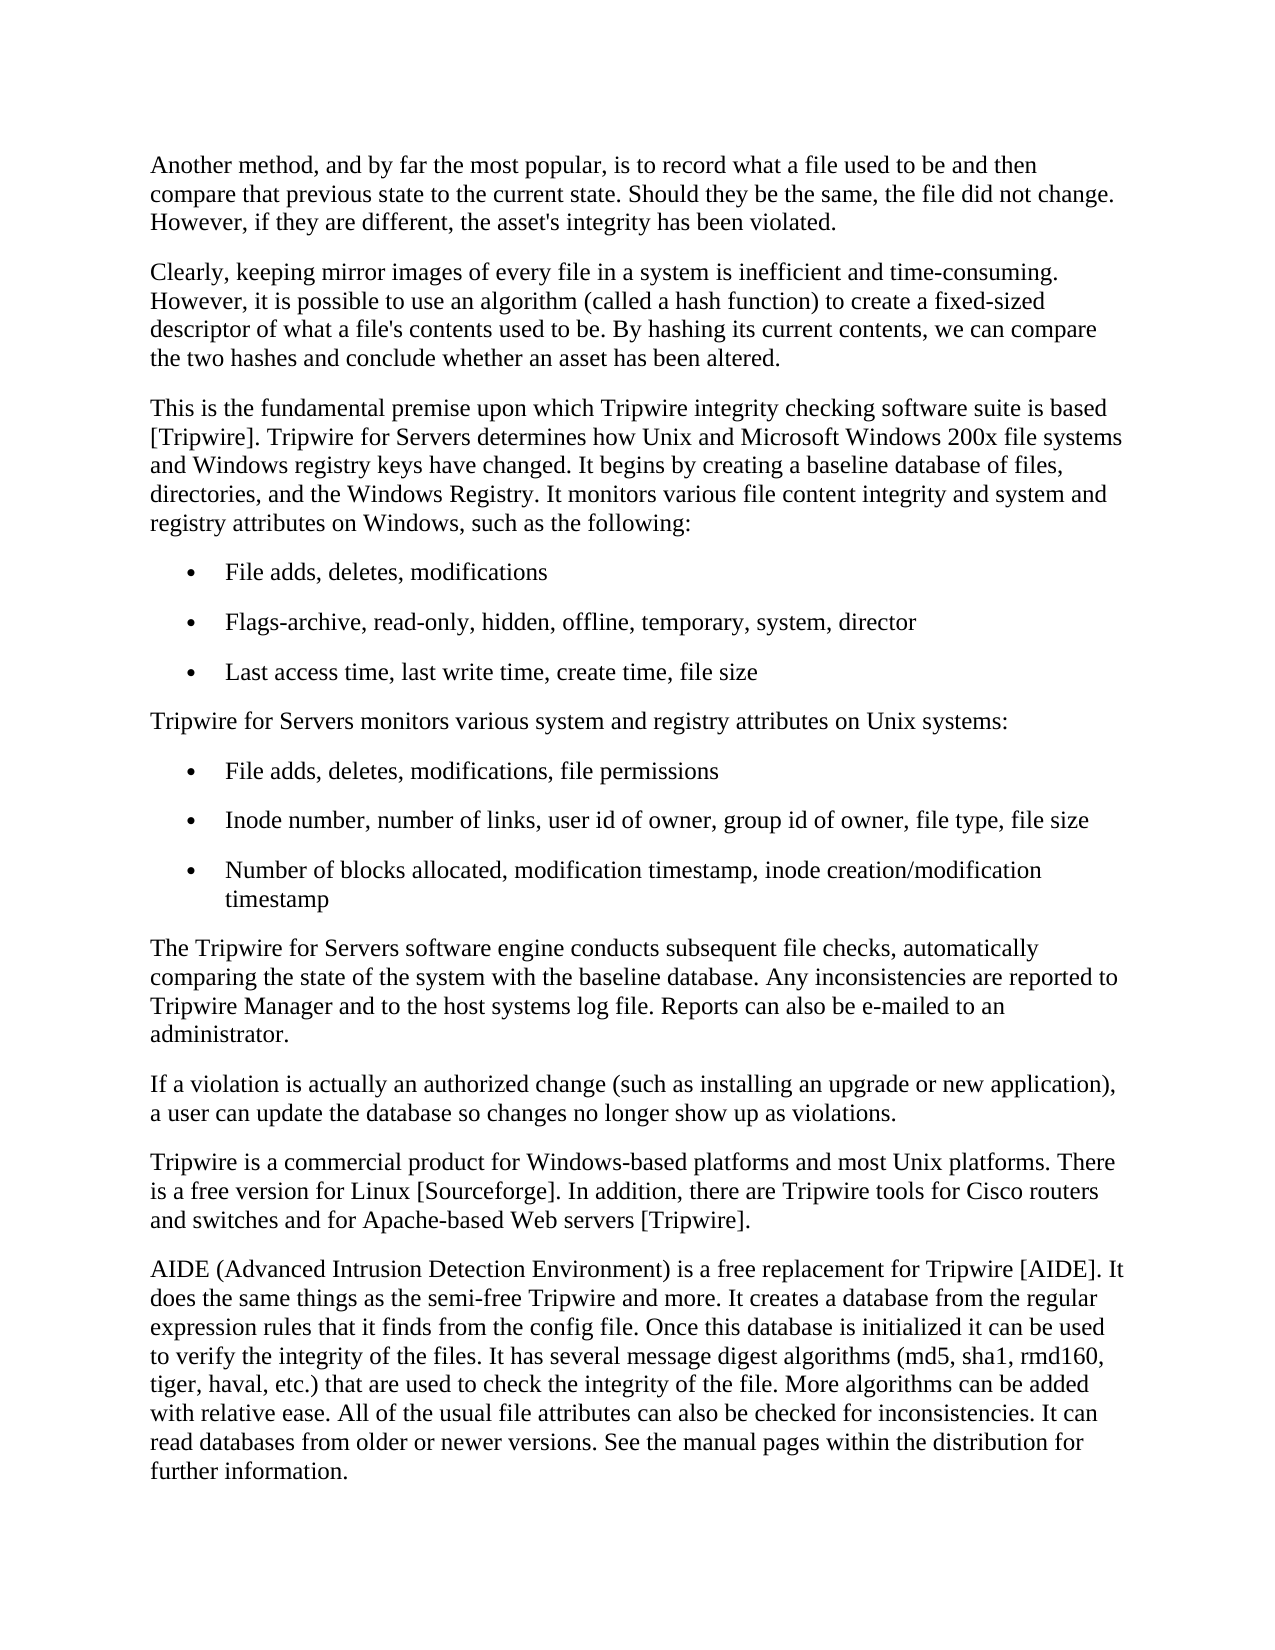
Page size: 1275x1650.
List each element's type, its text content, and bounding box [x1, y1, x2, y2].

list File adds, deletes, modifications [187, 557, 1125, 586]
text Tripwire is a commercial product for Windows-based platforms and most Unix platforms. There is a free version for Linux [Sourceforge]. In addition, there are Tripwire tools for Cisco routers and switches and for Apache-based Web servers [Tripwire]. [150, 1147, 1125, 1234]
text Another method, and by far the most popular, is to record what a file used to be and then compare that previous state to the current state. Should they be the same, the file did not change. However, if they are different, the asset's integrity has been violated. [150, 150, 1125, 236]
text Tripwire for Servers monitors various system and registry attributes on Unix systems: [150, 706, 1125, 735]
list Inode number, number of links, user id of owner, group id of owner, file type, file size [187, 805, 1125, 834]
list Last access time, last write time, create time, file size [187, 657, 1125, 685]
list Number of blocks allocated, modification timestamp, inode creation/modification timestamp [187, 855, 1125, 912]
text This is the fundamental premise upon which Tripwire integrity checking software suite is based [Tripwire]. Tripwire for Servers determines how Unix and Microsoft Windows 200x file systems and Windows registry keys have changed. It begins by creating a baseline database of files, directories, and the Windows Registry. It monitors various file content integrity and system and registry attributes on Windows, such as the following: [150, 393, 1125, 537]
text If a violation is actually an authorized change (such as installing an upgrade or new application), a user can update the database so changes no longer show up as violations. [150, 1069, 1125, 1127]
list File adds, deletes, modifications, file permissions [187, 756, 1125, 784]
text Clearly, keeping mirror images of every file in a system is inefficient and time-consuming. However, it is possible to use an algorithm (called a hash function) to create a fixed-sized descriptor of what a file's contents used to be. By hashing its current contents, we can compare the two hashes and conclude whether an asset has been altered. [150, 257, 1125, 372]
text The Tripwire for Servers software engine conducts subsequent file checks, automatically comparing the state of the system with the baseline database. Any inconsistencies are reported to Tripwire Manager and to the host systems log file. Reports can also be e-mailed to an administrator. [150, 933, 1125, 1048]
text AIDE (Advanced Intrusion Detection Environment) is a free replacement for Tripwire [AIDE]. It does the same things as the semi-free Tripwire and more. It creates a database from the regular expression rules that it finds from the config file. Once this database is initialized it can be used to verify the integrity of the files. It has several message digest algorithms (md5, sha1, rmd160, tiger, haval, etc.) that are used to check the integrity of the file. More algorithms can be added with relative ease. All of the usual file attributes can also be checked for inconsistencies. It can read databases from older or newer versions. See the manual pages within the distribution for further information. [150, 1254, 1125, 1484]
list Flags-archive, read-only, hidden, offline, temporary, system, director [187, 607, 1125, 636]
